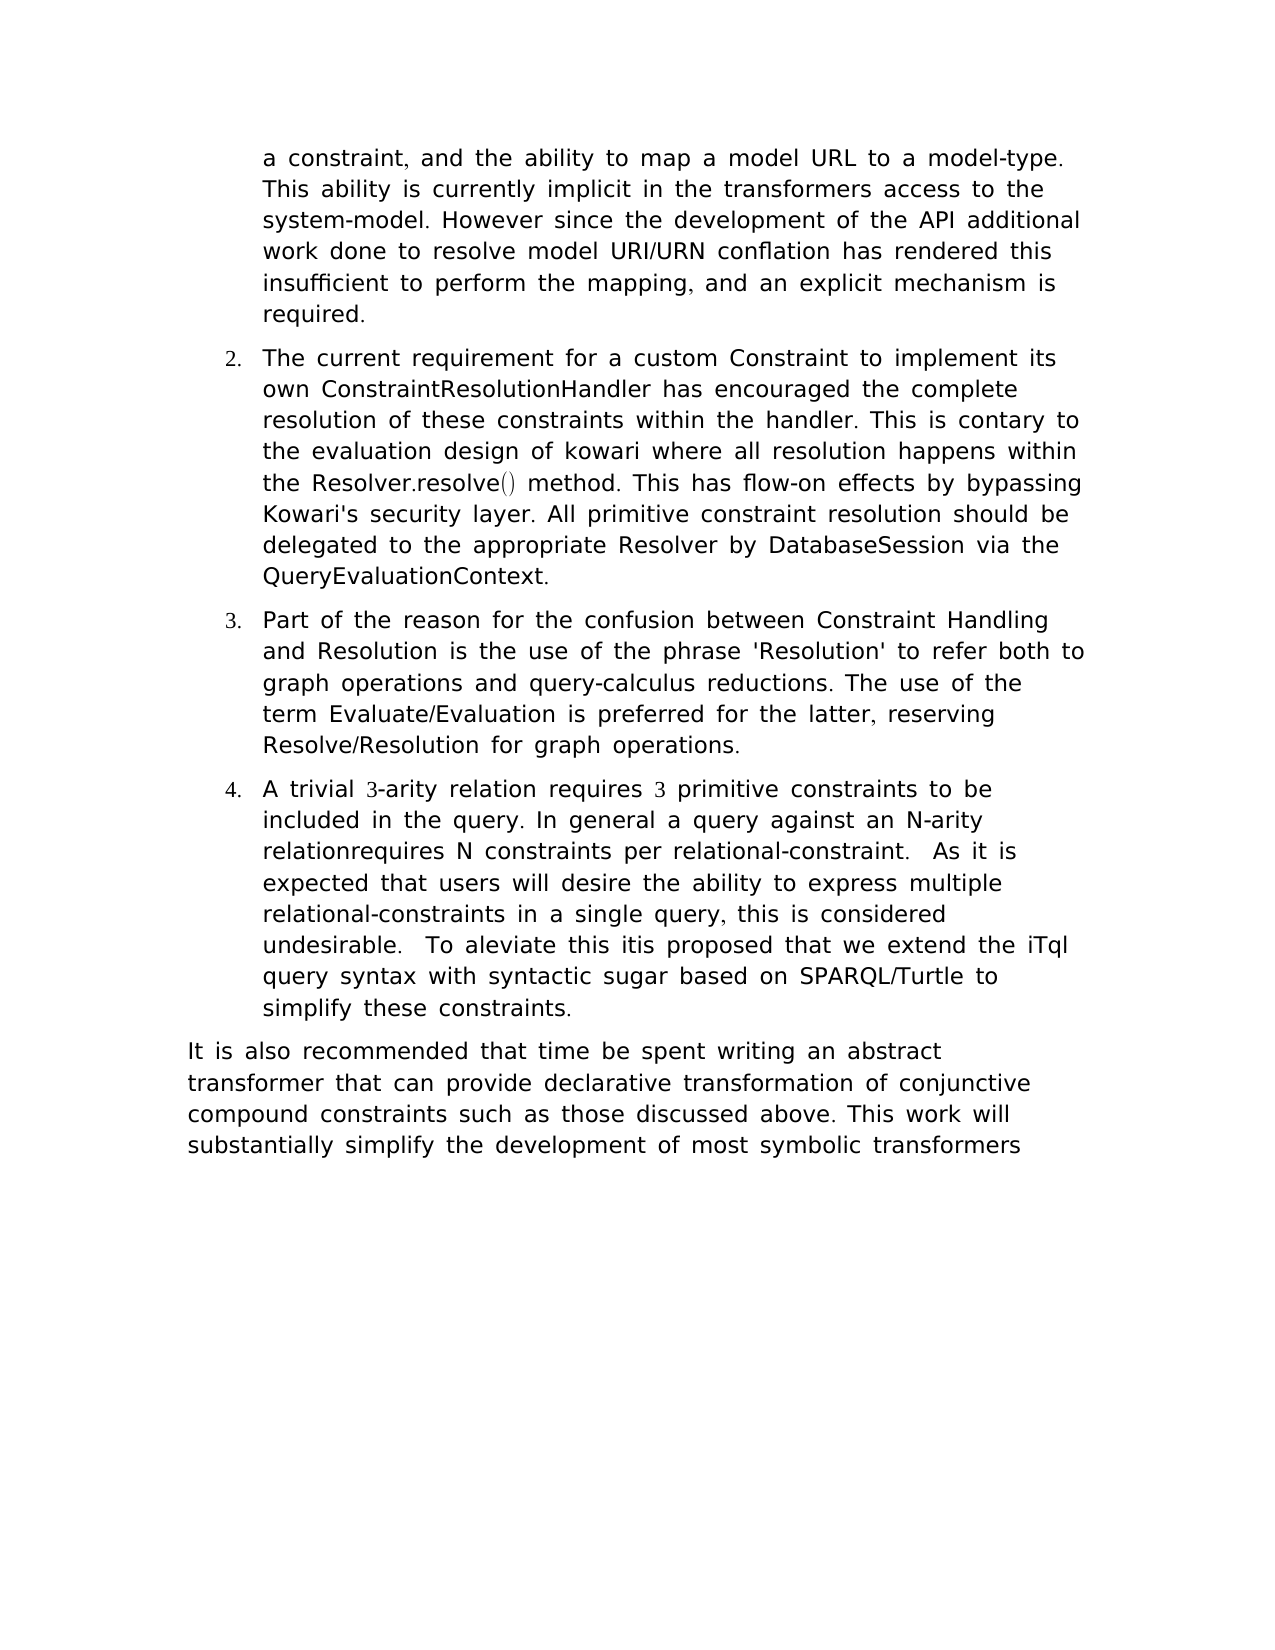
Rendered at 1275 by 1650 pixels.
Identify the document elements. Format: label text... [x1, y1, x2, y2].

list Part of the reason for the confusion between Constraint Handling and Resolution is the use of the phrase 'Resolution' to refer both to graph operations and query-calculus reductions. The use of the term Evaluate/Evaluation is preferred for the latter, reserving Resolve/Resolution for graph operations. [225, 612, 1087, 758]
text It is also recommended that time be spent writing an abstract transformer that can provide declarative transformation of conjunctive compound constraints such as those discussed above. This work will substantially simplify the development of most symbolic transformers [187, 1044, 1087, 1158]
list A trivial 3-arity relation requires 3 primitive constraints to be included in the query. In general a query against an N-arity relationrequires N constraints per relational-constraint. As it is expected that users will desire the ability to express multiple relational-constraints in a single query, this is considered undesirable. To aleviate this itis proposed that we extend the iTql query syntax with syntactic sugar based on SPARQL/Turtle to simplify these constraints. [225, 781, 1087, 1021]
list The current requirement for a custom Constraint to implement its own ConstraintResolutionHandler has encouraged the complete resolution of these constraints within the handler. This is contary to the evaluation design of kowari where all resolution happens within the Resolver.resolve() method. This has flow-on effects by bypassing Kowari's security layer. All primitive constraint resolution should be delegated to the appropriate Resolver by DatabaseSession via the QueryEvaluationContext. [225, 350, 1087, 589]
list a constraint, and the ability to map a model URL to a model-type. This ability is currently implicit in the transformers access to the system-model. However since the development of the API additional work done to resolve model URI/URN conflation has rendered this insufficient to perform the mapping, and an explicit mechanism is required. [225, 150, 1087, 327]
